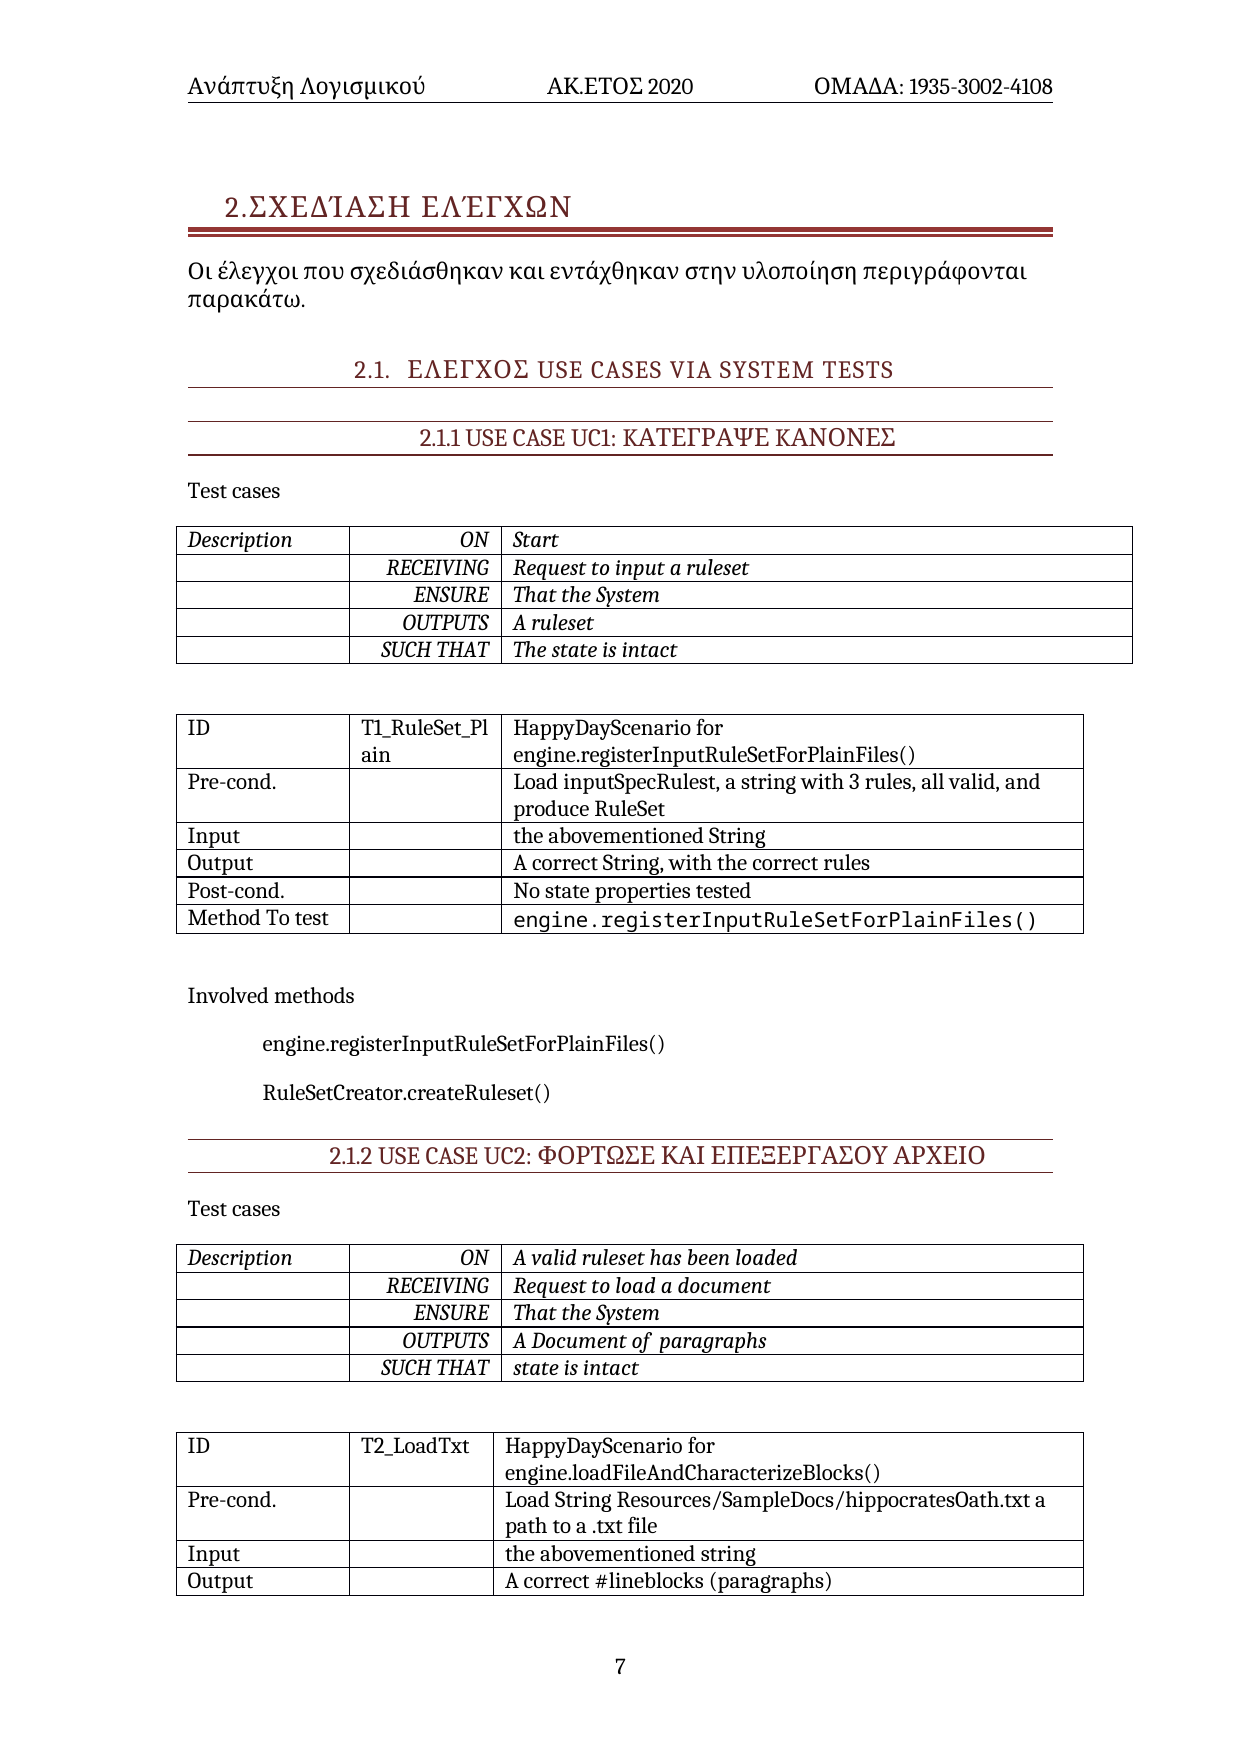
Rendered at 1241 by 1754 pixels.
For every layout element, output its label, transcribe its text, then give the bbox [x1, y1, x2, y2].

table_cell Output [177, 850, 349, 876]
subtitle 2.1.2 Use case UC2: Φορτωσε Και Επεξεργασου Αρχειο [187, 1140, 1053, 1173]
subtitle Ελεγχος use cases via system tests [187, 356, 1053, 388]
table_cell [350, 1487, 493, 1540]
table_header HappyDayScenario for engine.loadFileAndCharacterizeBlocks() [494, 1433, 1083, 1486]
table_cell Load String Resources/SampleDocs/hippocratesOath.txt a path to a .txt file [494, 1487, 1083, 1540]
table_cell [177, 1273, 349, 1299]
table_header ID [177, 1433, 349, 1486]
table_cell [350, 1541, 493, 1567]
table_cell [350, 1568, 493, 1594]
table_cell the abovementioned String [502, 823, 1083, 849]
text RuleSetCreator.createRuleset() [187, 1080, 1053, 1106]
table_cell A correct String, with the correct rules [502, 850, 1083, 876]
table_cell Pre-cond. [177, 1487, 349, 1540]
table_cell OUTPUTS [350, 609, 501, 636]
table_cell OUTPUTS [350, 1328, 501, 1354]
table_cell The state is intact [502, 637, 1132, 663]
table_cell ENSURE [350, 582, 501, 608]
table_cell That the System [502, 1300, 1083, 1326]
subtitle 2.1.1 Use case UC1: KΑΤΕΓΡΑΨΕ KΑΝΟΝΕΣ [187, 422, 1053, 456]
table_cell A correct #lineblocks (paragraphs) [494, 1568, 1083, 1594]
table_header HappyDayScenario for engine.registerInputRuleSetForPlainFiles() [502, 715, 1083, 768]
table_header Start [502, 527, 1132, 553]
table_cell Input [177, 1541, 349, 1567]
table_cell A ruleset [502, 609, 1132, 636]
table_cell Request to input a ruleset [502, 555, 1132, 581]
table_cell [350, 769, 501, 822]
table_header A valid ruleset has been loaded [502, 1245, 1083, 1272]
table_cell state is intact [502, 1355, 1083, 1381]
table_cell RECEIVING [350, 555, 501, 581]
text Test cases [187, 478, 1053, 504]
table_cell Post-cond. [177, 878, 349, 904]
table_header T1_RuleSet_Plain [350, 715, 501, 768]
table_cell A Document of paragraphs [502, 1328, 1083, 1354]
table_cell [350, 823, 501, 849]
table_header ON [350, 1245, 501, 1272]
table_cell Method To test [177, 905, 349, 933]
table_cell No state properties tested [502, 878, 1083, 904]
table_cell Pre-cond. [177, 769, 349, 822]
table_cell [177, 1328, 349, 1354]
table_cell [177, 555, 349, 581]
subtitle 2.Σχεδίαση Ελέγχων [187, 192, 1053, 237]
table_header T2_LoadTxt [350, 1433, 493, 1486]
table_cell [177, 637, 349, 663]
table_cell Output [177, 1568, 349, 1594]
text Οι έλεγχοι που σχεδιάσθηκαν και εντάχθηκαν στην υλοποίηση περιγράφονται παρακάτω. [187, 259, 1053, 313]
table_cell Load inputSpecRulest, a string with 3 rules, all valid, and produce RuleSet [502, 769, 1083, 822]
table_header Description [177, 527, 349, 553]
table_cell SUCH THAT [350, 1355, 501, 1381]
table_cell That the System [502, 582, 1132, 608]
table_cell RECEIVING [350, 1273, 501, 1299]
table_cell [177, 582, 349, 608]
text Test cases [187, 1196, 1053, 1222]
table_cell [177, 1300, 349, 1326]
table_header ON [350, 527, 501, 553]
table_cell ENSURE [350, 1300, 501, 1326]
table_header Description [177, 1245, 349, 1272]
table_cell [177, 1355, 349, 1381]
table_cell SUCH THAT [350, 637, 501, 663]
table_cell [350, 878, 501, 904]
table_header ID [177, 715, 349, 768]
table_cell [350, 850, 501, 876]
table_cell engine.registerInputRuleSetForPlainFiles() [502, 905, 1083, 933]
table_cell [177, 609, 349, 636]
table_cell Request to load a document [502, 1273, 1083, 1299]
text Involved methods [187, 983, 1053, 1009]
text engine.registerInputRuleSetForPlainFiles() [187, 1031, 1053, 1058]
table_cell the abovementioned string [494, 1541, 1083, 1567]
table_cell [350, 905, 501, 933]
table_cell Input [177, 823, 349, 849]
